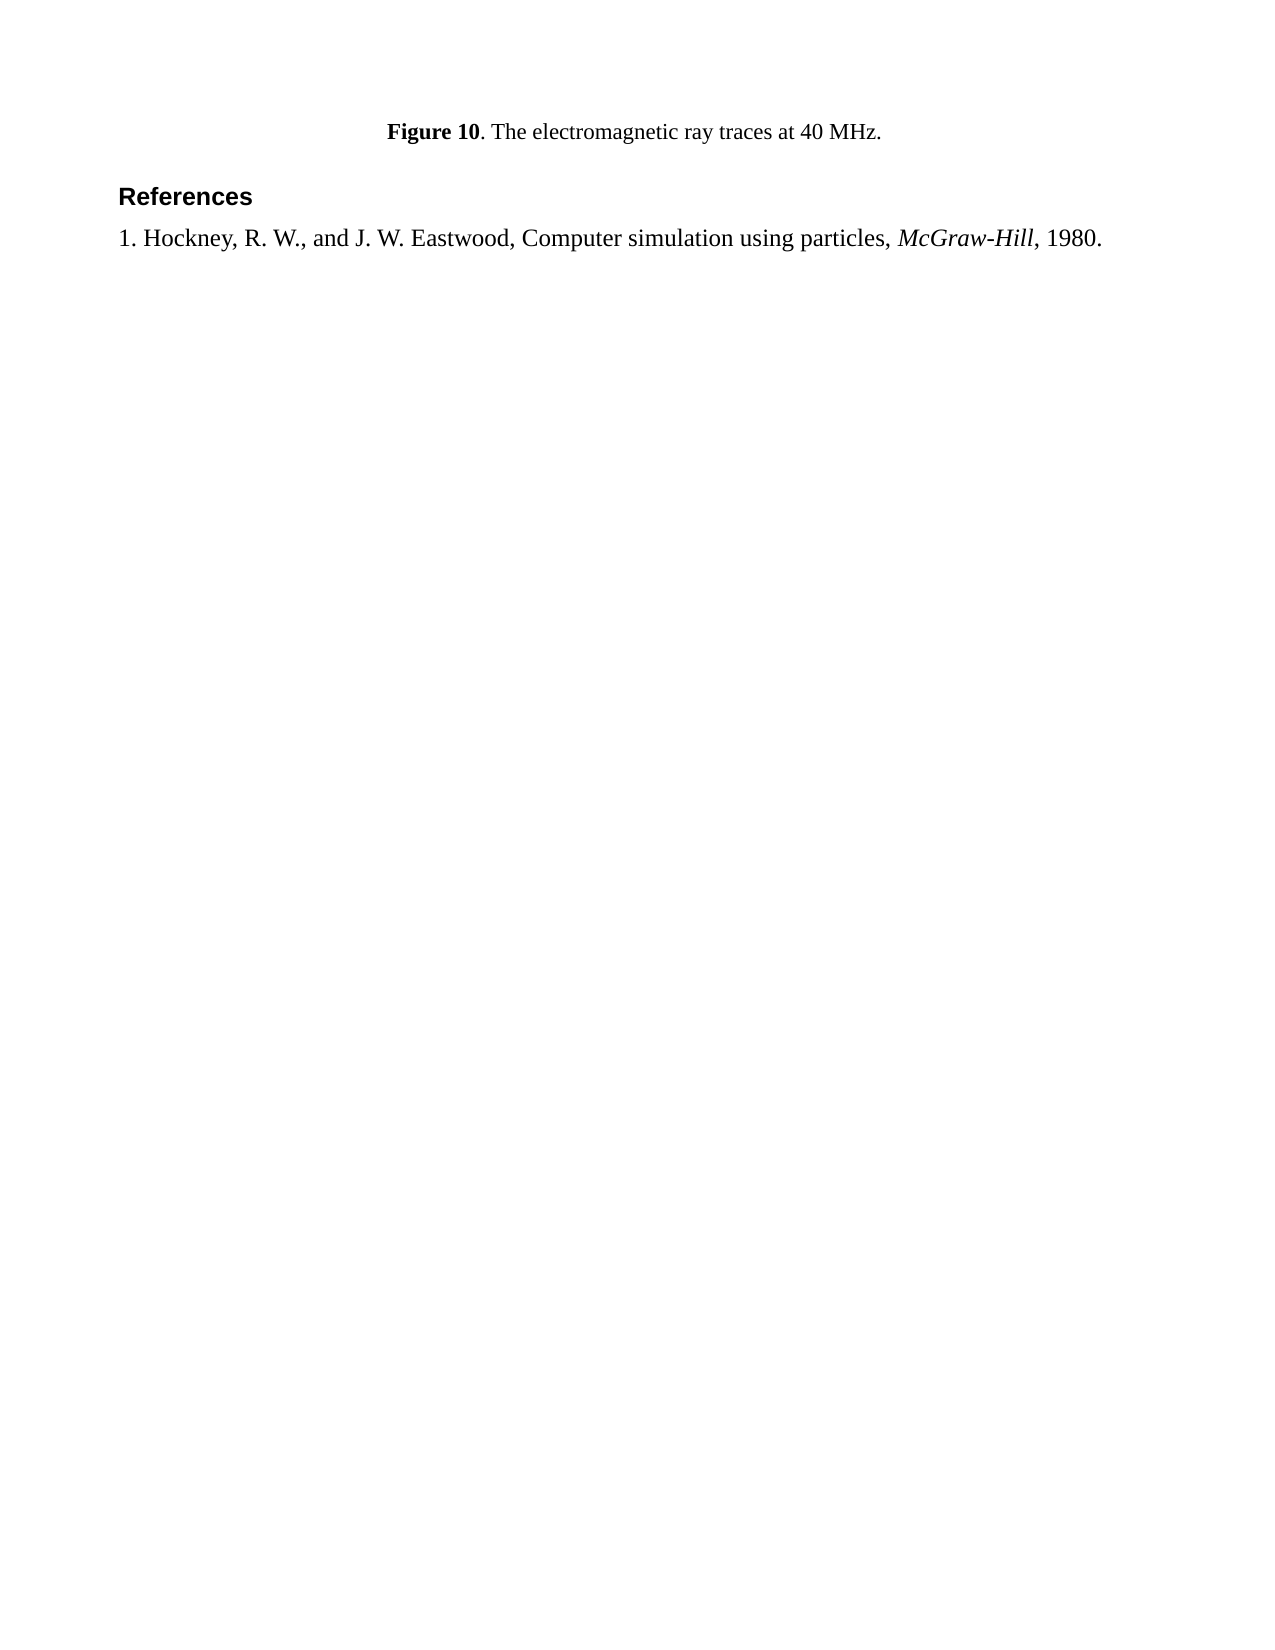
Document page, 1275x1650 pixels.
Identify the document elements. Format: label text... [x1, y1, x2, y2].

subtitle References [118, 181, 1157, 210]
text 1. Hockney, R. W., and J. W. Eastwood, Computer simulation using particles, McGraw-Hill, 1980. [118, 223, 1157, 251]
text Figure 10. The electromagnetic ray traces at 40 MHz. [118, 118, 1157, 144]
